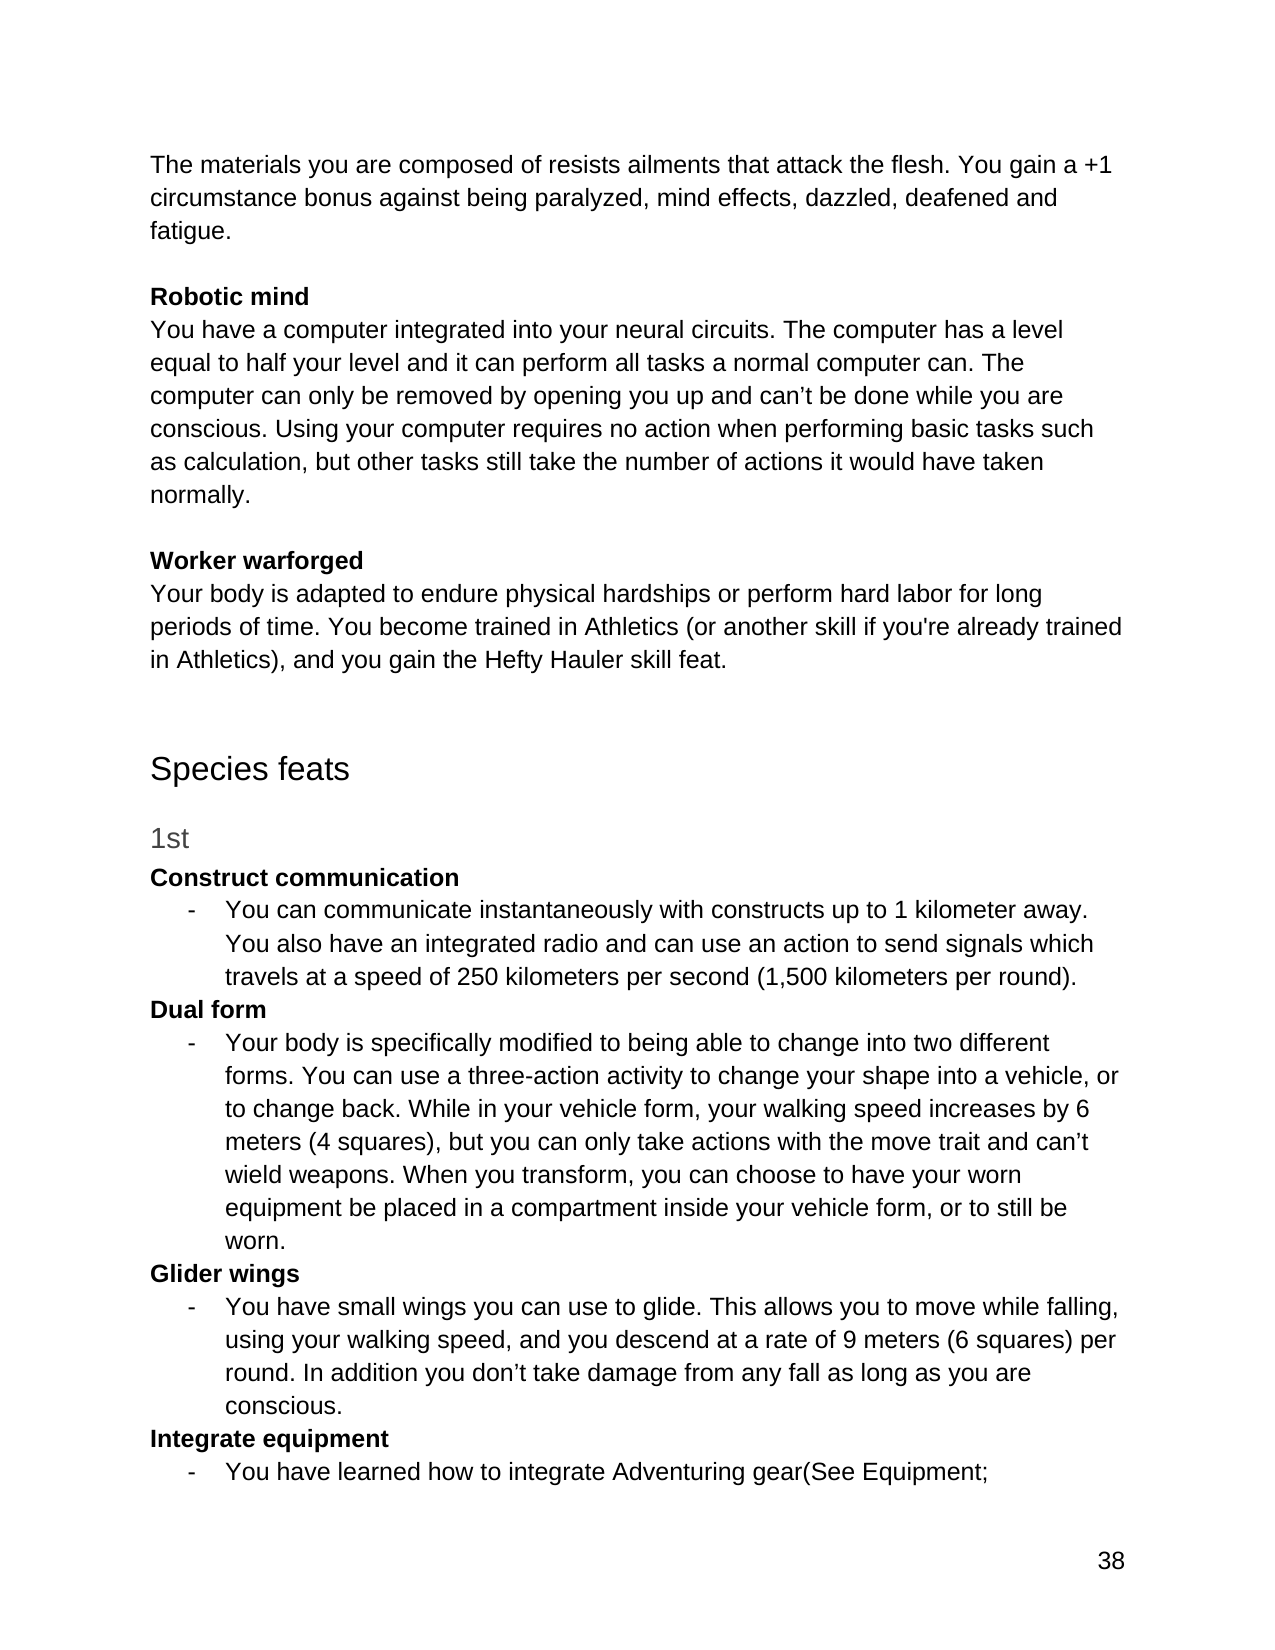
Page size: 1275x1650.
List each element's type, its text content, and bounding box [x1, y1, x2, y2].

text Glider wings [150, 1259, 1125, 1287]
text Your body is adapted to endure physical hardships or perform hard labor for long periods of time. You become trained in Athletics (or another skill if you're already trained in Athletics), and you gain the Hefty Hauler skill feat. [150, 579, 1125, 674]
text The materials you are composed of resists ailments that attack the flesh. You gain a +1 circumstance bonus against being paralyzed, mind effects, dazzled, deafened and fatigue. [150, 150, 1125, 245]
subtitle 1st [150, 821, 1125, 854]
text Worker warforged [150, 546, 1125, 575]
list You have small wings you can use to glide. This allows you to move while falling, using your walking speed, and you descend at a rate of 9 meters (6 squares) per round. In addition you don’t take damage from any fall as long as you are conscious. [187, 1292, 1125, 1419]
text Dual form [150, 994, 1125, 1023]
text Robotic mind [150, 282, 1125, 311]
text Construct communication [150, 862, 1125, 891]
list You can communicate instantaneously with constructs up to 1 kilometer away. You also have an integrated radio and can use an action to send signals which travels at a speed of 250 kilometers per second (1,500 kilometers per round). [187, 896, 1125, 990]
text You have a computer integrated into your neural circuits. The computer has a level equal to half your level and it can perform all tasks a normal computer can. The computer can only be removed by opening you up and can’t be done while you are conscious. Using your computer requires no action when performing basic tasks such as calculation, but other tasks still take the number of actions it would have taken normally. [150, 315, 1125, 509]
list You have learned how to integrate Adventuring gear(See Equipment; [187, 1457, 1125, 1486]
text Integrate equipment [150, 1424, 1125, 1453]
subtitle Species feats [150, 749, 1125, 787]
list Your body is specifically modified to being able to change into two different forms. You can use a three-action activity to change your shape into a vehicle, or to change back. While in your vehicle form, your walking speed increases by 6 meters (4 squares), but you can only take actions with the move trait and can’t wield weapons. When you transform, you can choose to have your worn equipment be placed in a compartment inside your vehicle form, or to still be worn. [187, 1028, 1125, 1254]
